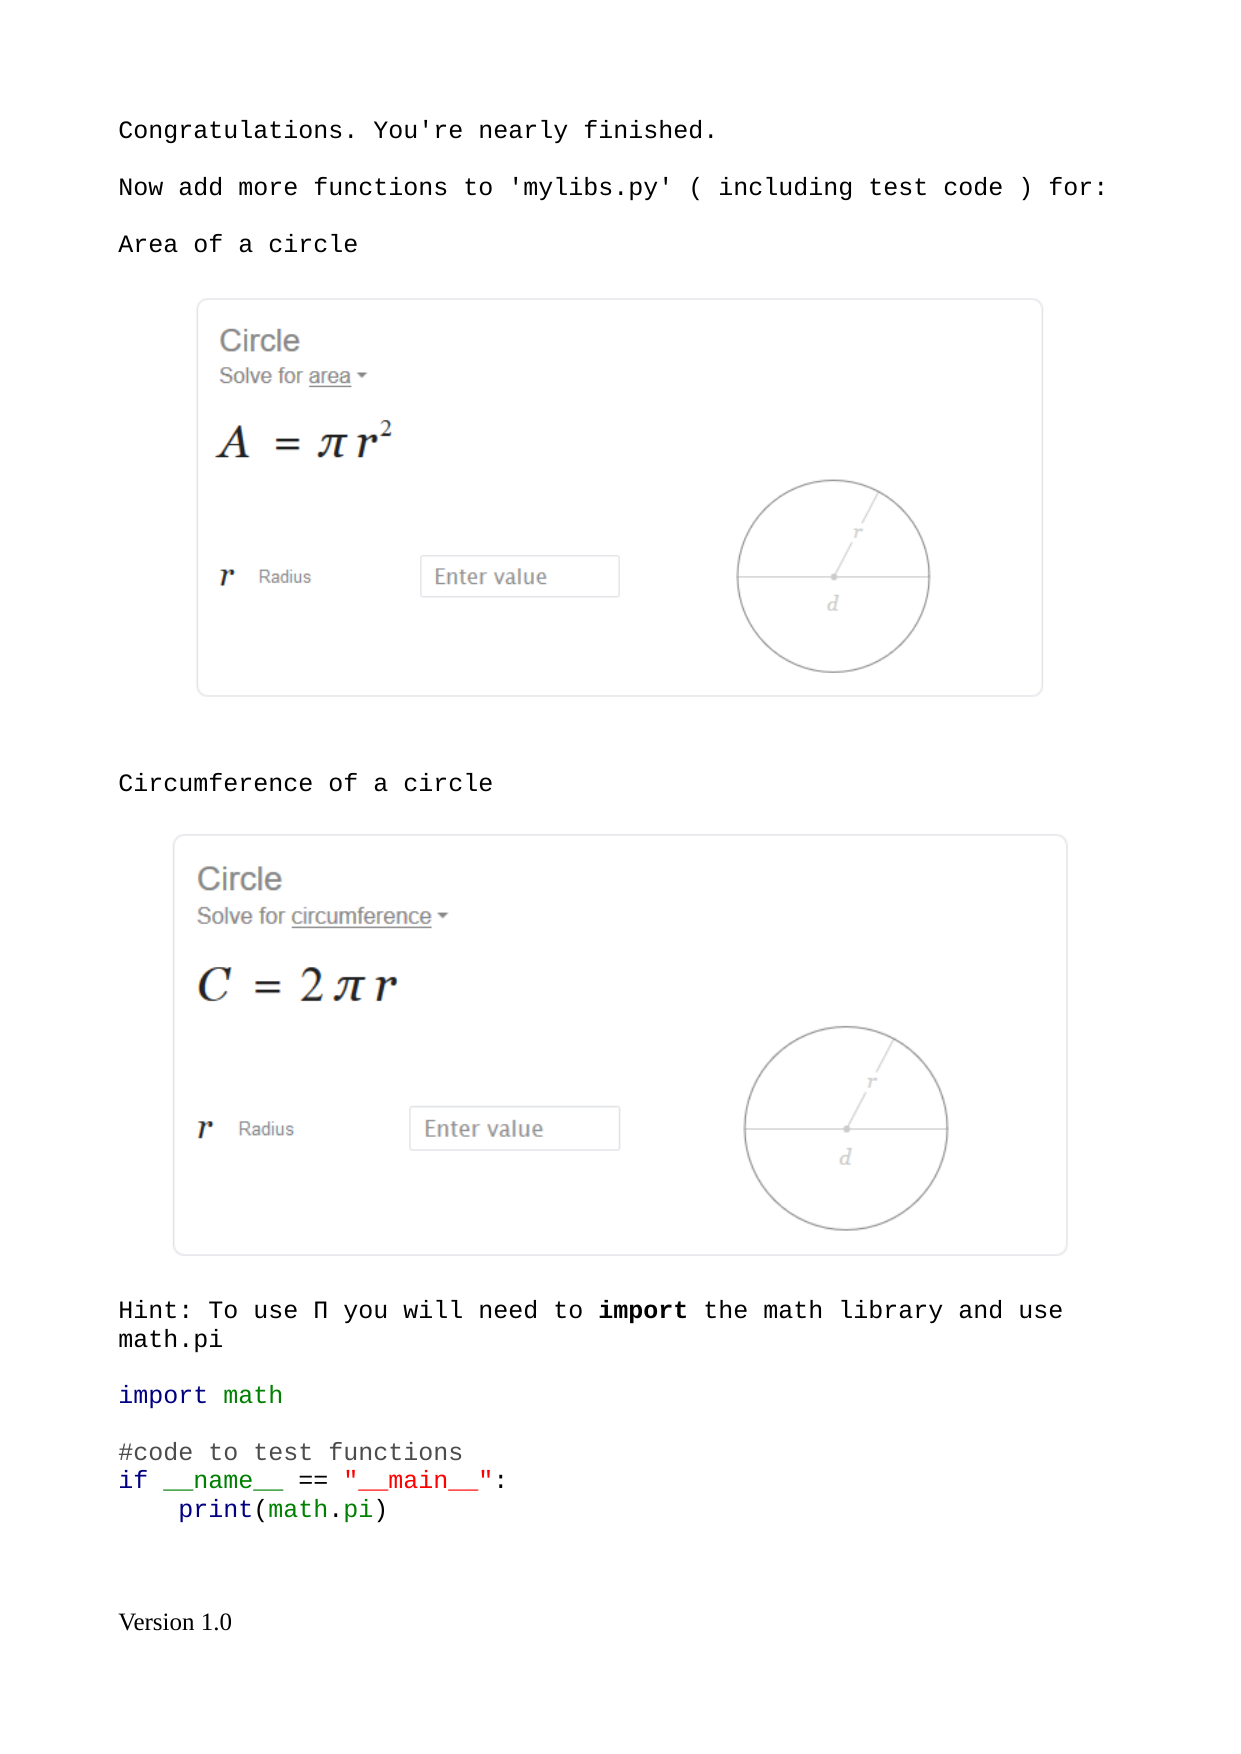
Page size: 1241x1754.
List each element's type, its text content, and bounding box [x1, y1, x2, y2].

picture [155, 827, 1085, 1270]
text Hint: To use П you will need to import the math library and use math.pi [118, 1298, 1122, 1354]
text import math [118, 1383, 1122, 1411]
text Congratulations. You're nearly finished. [118, 118, 1122, 146]
text #code to test functions [118, 1439, 1122, 1468]
text print(math.pi) [118, 1496, 1122, 1524]
picture [177, 288, 1063, 714]
text if __name__ == "__main__": [118, 1468, 1122, 1496]
text Area of a circle [118, 231, 1122, 260]
text Now add more functions to 'mylibs.py' ( including test code ) for: [118, 175, 1122, 203]
text Circumference of a circle [118, 770, 1122, 799]
